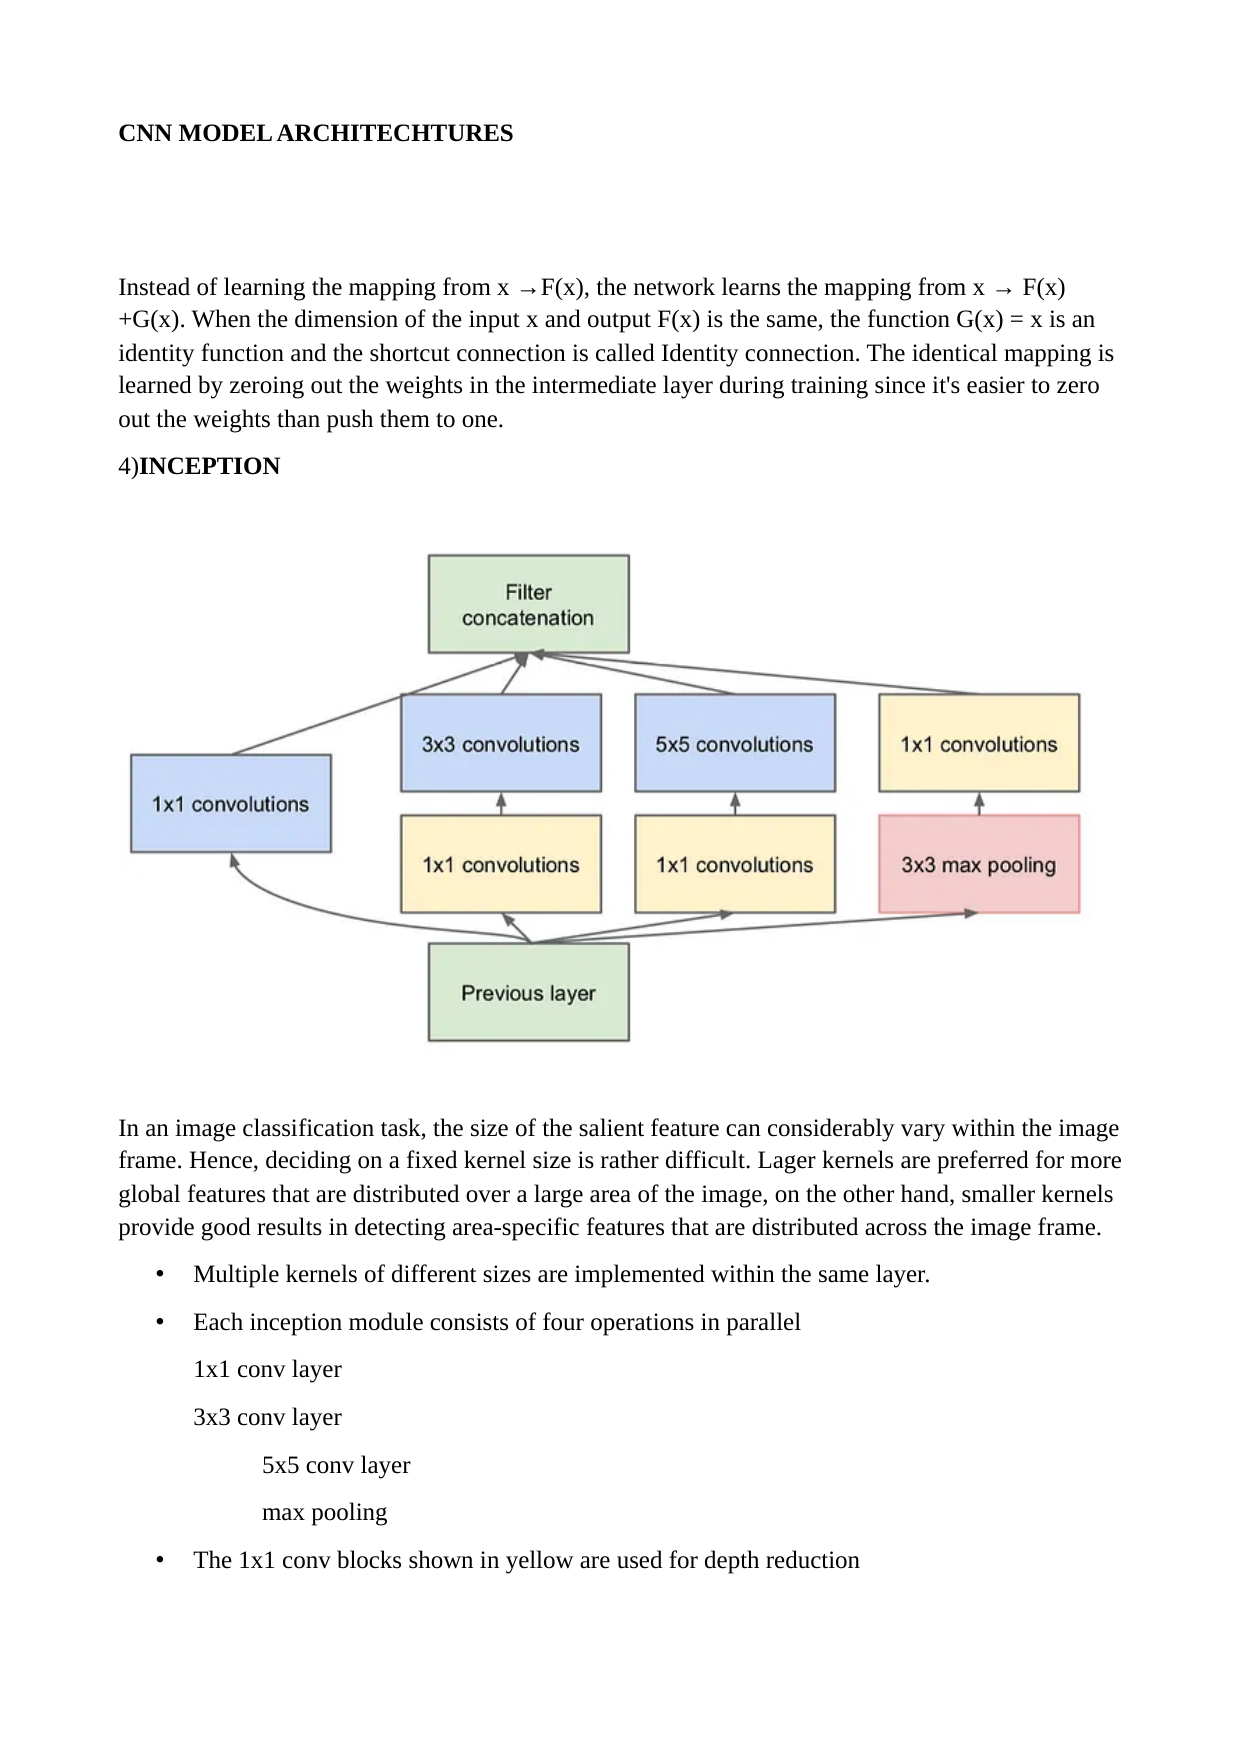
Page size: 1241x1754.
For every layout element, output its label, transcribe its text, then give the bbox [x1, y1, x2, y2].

list Multiple kernels of different sizes are implemented within the same layer. [156, 1259, 1122, 1288]
list The 1x1 conv blocks shown in yellow are used for depth reduction [156, 1545, 1122, 1574]
picture [118, 498, 1123, 1061]
list max pooling [156, 1497, 1122, 1526]
text Instead of learning the mapping from x →F(x), the network learns the mapping from x → F(x)+G(x). When the dimension of the input x and output F(x) is the same, the function G(x) = x is an identity function and the shortcut connection is called Identity connection. The identical mapping is learned by zeroing out the weights in the intermediate layer during training since it's easier to zero out the weights than push them to one. [118, 272, 1122, 432]
list 3x3 conv layer [156, 1402, 1122, 1431]
list 1x1 conv layer [156, 1354, 1122, 1383]
list 5x5 conv layer [156, 1450, 1122, 1478]
text In an image classification task, the size of the salient feature can considerably vary within the image frame. Hence, deciding on a fixed kernel size is rather difficult. Lager kernels are preferred for more global features that are distributed over a large area of the image, on the other hand, smaller kernels provide good results in detecting area-specific features that are distributed across the image frame. [118, 1113, 1122, 1240]
list Each inception module consists of four operations in parallel [156, 1307, 1122, 1336]
text 4)INCEPTION [118, 451, 1122, 480]
